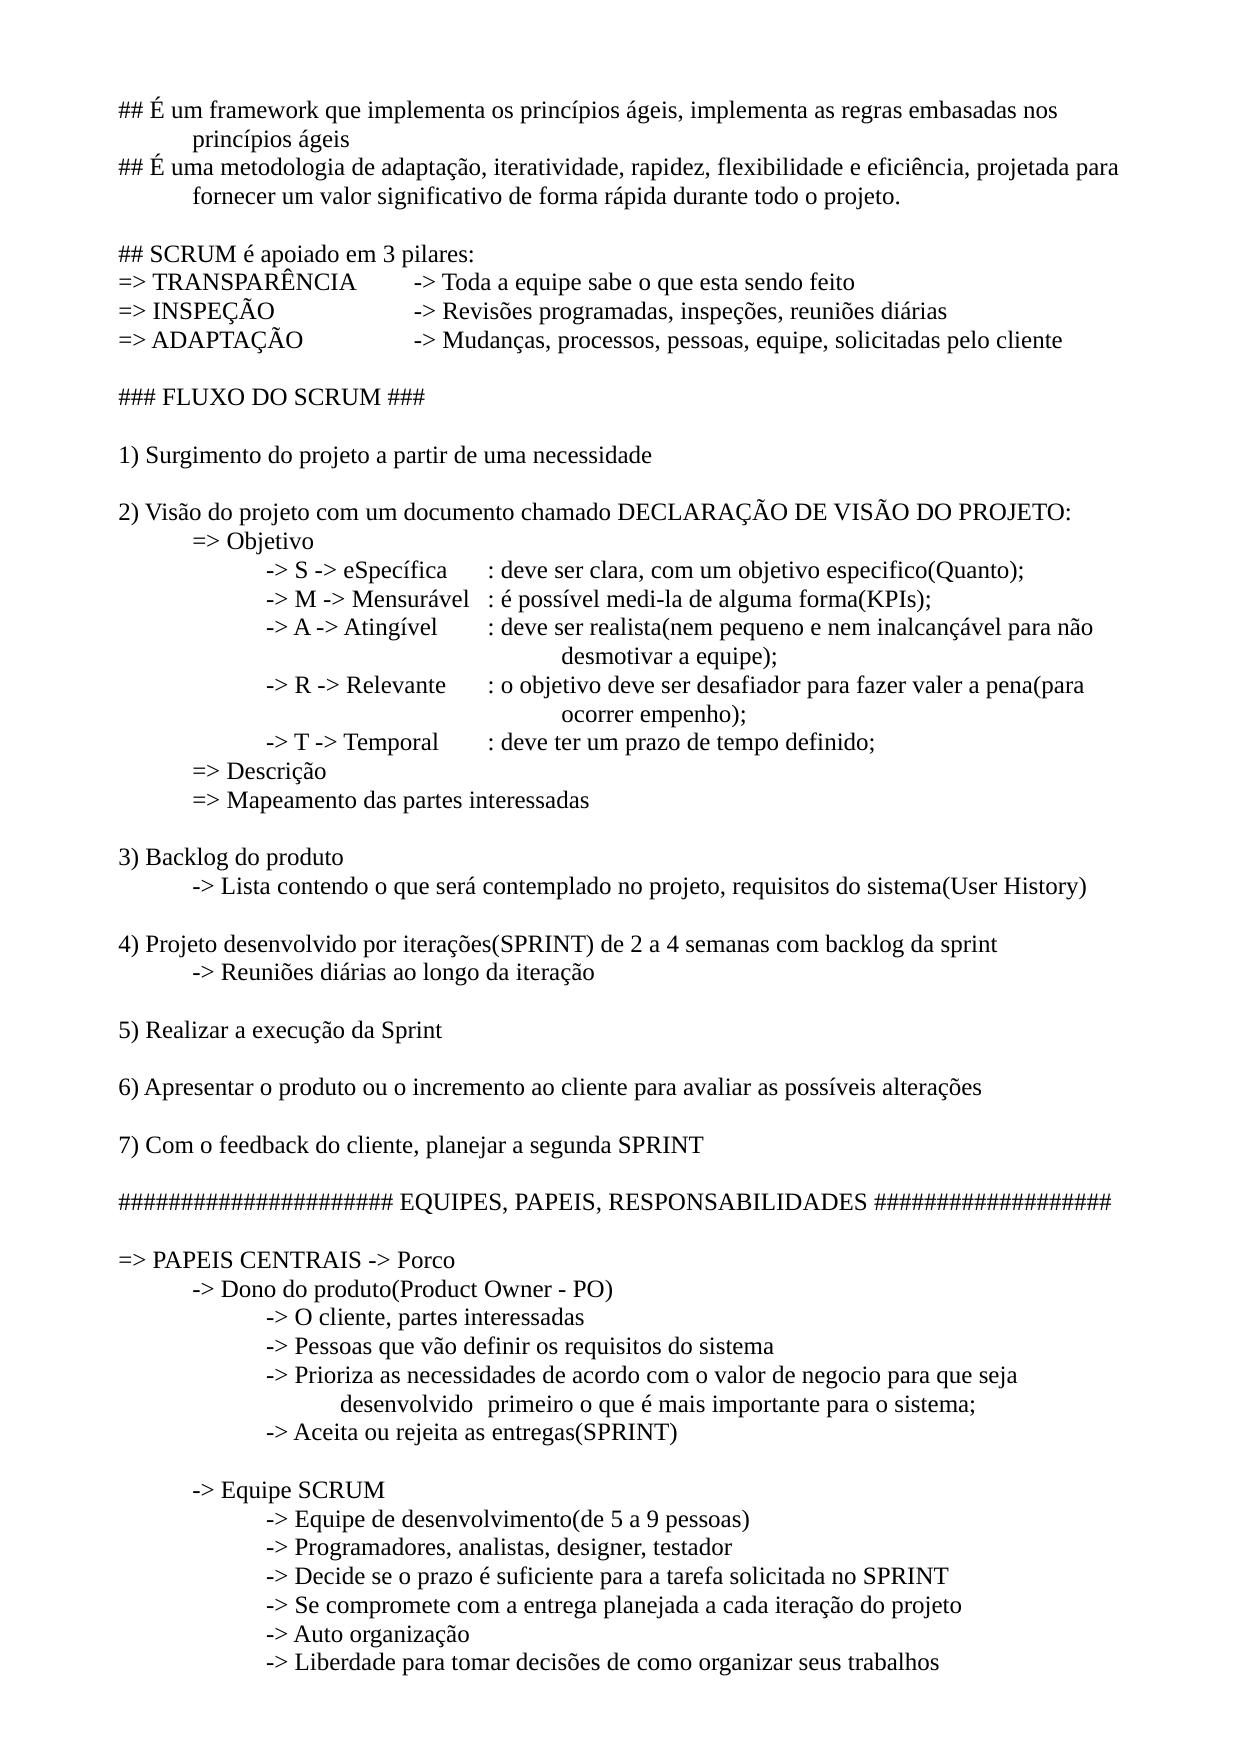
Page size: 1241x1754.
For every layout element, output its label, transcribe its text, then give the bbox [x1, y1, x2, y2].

text -> Lista contendo o que será contemplado no projeto, requisitos do sistema(User History) [118, 871, 1122, 900]
text -> Equipe de desenvolvimento(de 5 a 9 pessoas) [118, 1504, 1122, 1532]
text -> Aceita ou rejeita as entregas(SPRINT) [118, 1417, 1122, 1446]
text 3) Backlog do produto [118, 842, 1122, 871]
text -> Equipe SCRUM [118, 1475, 1122, 1504]
text -> Dono do produto(Product Owner - PO) [118, 1274, 1122, 1302]
text 4) Projeto desenvolvido por iterações(SPRINT) de 2 a 4 semanas com backlog da sprint [118, 929, 1122, 957]
text ### FLUXO DO SCRUM ### [118, 382, 1122, 411]
text => Objetivo [118, 526, 1122, 555]
text -> Se compromete com a entrega planejada a cada iteração do projeto [118, 1590, 1122, 1619]
text 7) Com o feedback do cliente, planejar a segunda SPRINT [118, 1130, 1122, 1159]
text 2) Visão do projeto com um documento chamado DECLARAÇÃO DE VISÃO DO PROJETO: [118, 497, 1122, 526]
text => Mapeamento das partes interessadas [118, 785, 1122, 814]
text => ADAPTAÇÃO -> Mudanças, processos, pessoas, equipe, solicitadas pelo cliente [118, 325, 1122, 354]
text -> Programadores, analistas, designer, testador [118, 1532, 1122, 1561]
text -> A -> Atingível : deve ser realista(nem pequeno e nem inalcançável para não desmotivar a equipe); [118, 612, 1122, 670]
text -> M -> Mensurável : é possível medi-la de alguma forma(KPIs); [118, 584, 1122, 612]
text ###################### EQUIPES, PAPEIS, RESPONSABILIDADES ################### [118, 1187, 1122, 1216]
text -> S -> eSpecífica : deve ser clara, com um objetivo especifico(Quanto); [118, 555, 1122, 584]
text -> Reuniões diárias ao longo da iteração [118, 957, 1122, 986]
text -> Prioriza as necessidades de acordo com o valor de negocio para que seja desenvolvido primeiro o que é mais importante para o sistema; [118, 1360, 1122, 1417]
text ## SCRUM é apoiado em 3 pilares: [118, 239, 1122, 267]
text => PAPEIS CENTRAIS -> Porco [118, 1245, 1122, 1274]
text -> Decide se o prazo é suficiente para a tarefa solicitada no SPRINT [118, 1561, 1122, 1590]
text ## É um framework que implementa os princípios ágeis, implementa as regras embasadas nos princípios ágeis [118, 95, 1122, 152]
text => INSPEÇÃO -> Revisões programadas, inspeções, reuniões diárias [118, 296, 1122, 325]
text -> T -> Temporal : deve ter um prazo de tempo definido; [118, 727, 1122, 756]
text -> R -> Relevante : o objetivo deve ser desafiador para fazer valer a pena(para ocorrer empenho); [118, 670, 1122, 727]
text -> Liberdade para tomar decisões de como organizar seus trabalhos [118, 1647, 1122, 1676]
text -> O cliente, partes interessadas [118, 1302, 1122, 1331]
text => Descrição [118, 756, 1122, 785]
text ## É uma metodologia de adaptação, iteratividade, rapidez, flexibilidade e eficiência, projetada para fornecer um valor significativo de forma rápida durante todo o projeto. [118, 152, 1122, 210]
text -> Auto organização [118, 1619, 1122, 1647]
text 5) Realizar a execução da Sprint [118, 1015, 1122, 1044]
text -> Pessoas que vão definir os requisitos do sistema [118, 1331, 1122, 1360]
text => TRANSPARÊNCIA -> Toda a equipe sabe o que esta sendo feito [118, 267, 1122, 296]
text 1) Surgimento do projeto a partir de uma necessidade [118, 440, 1122, 469]
text 6) Apresentar o produto ou o incremento ao cliente para avaliar as possíveis alterações [118, 1072, 1122, 1101]
